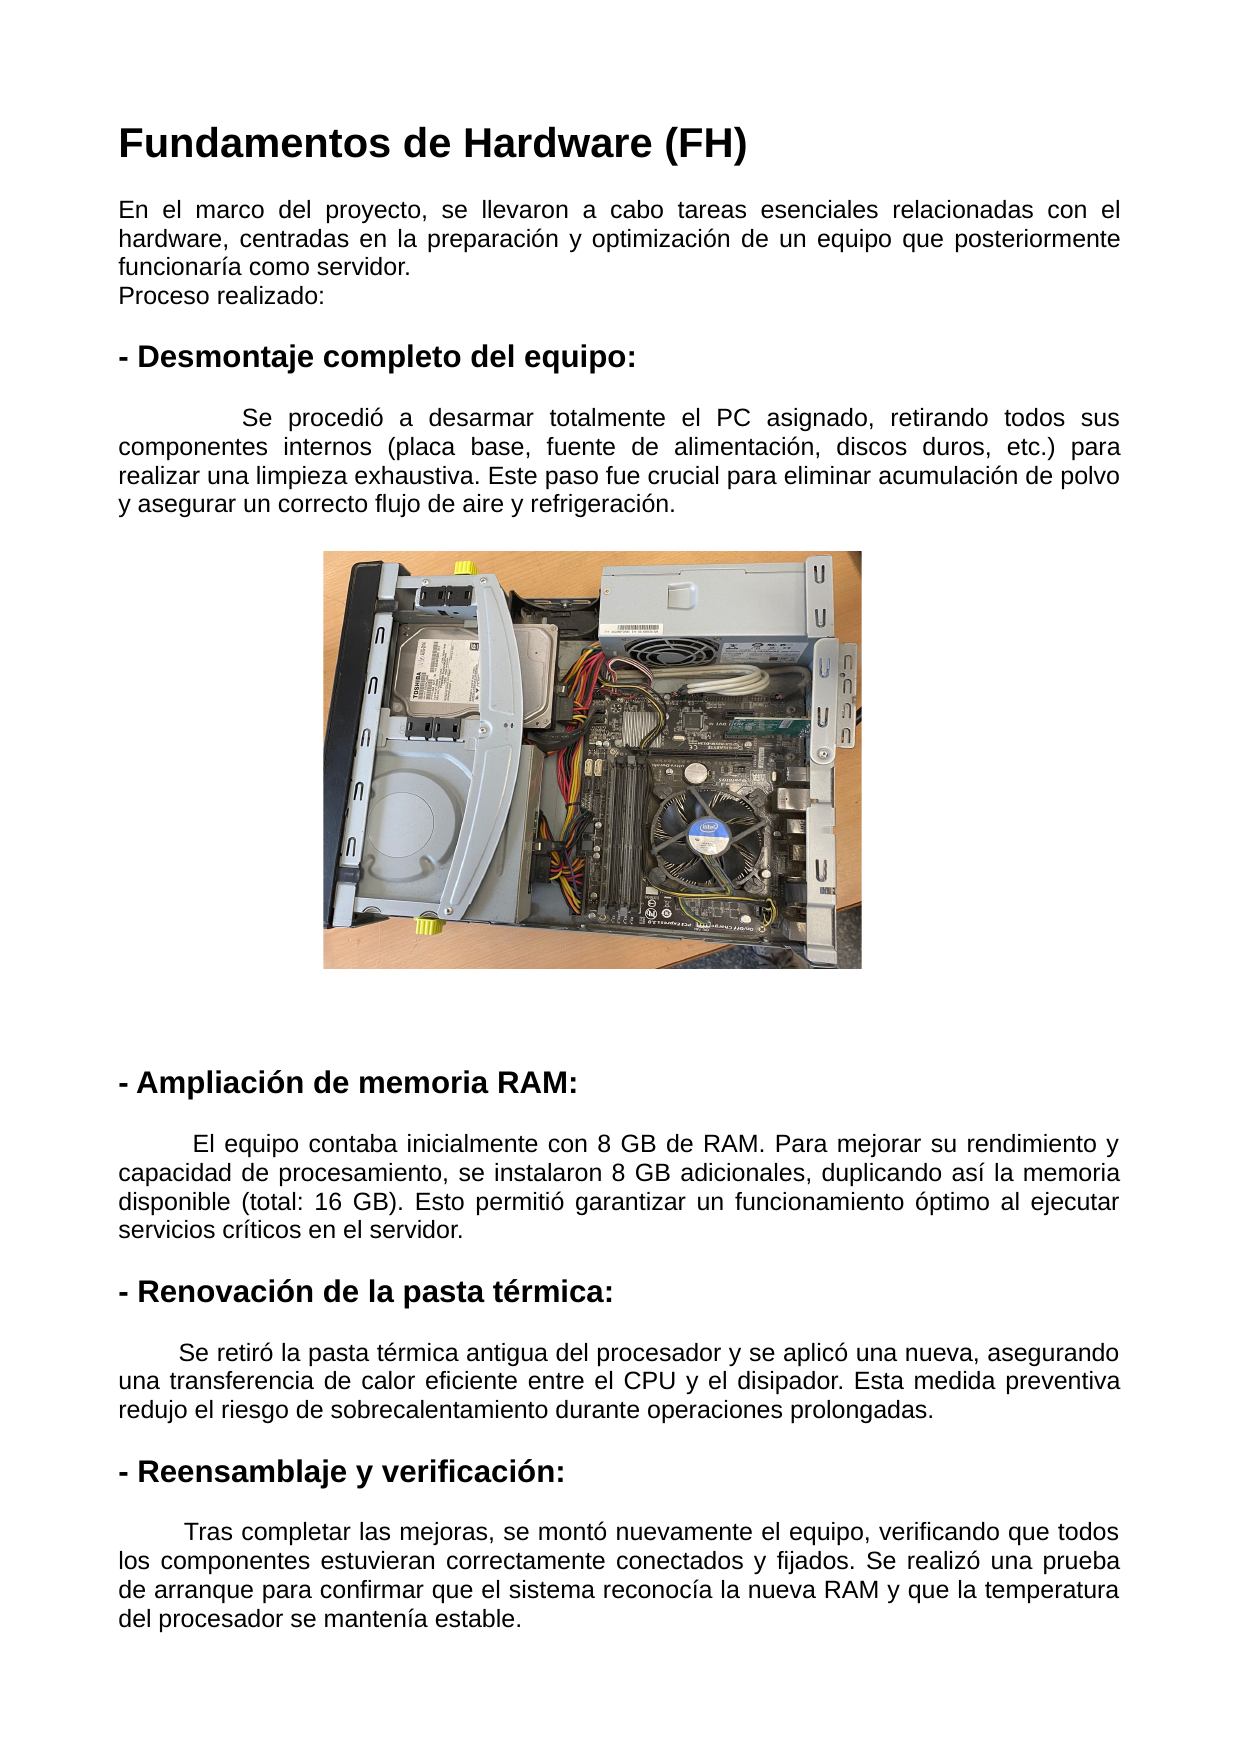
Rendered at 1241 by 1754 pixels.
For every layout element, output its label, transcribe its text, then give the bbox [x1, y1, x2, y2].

text - Ampliación de memoria RAM: [118, 1064, 1122, 1100]
text Proceso realizado: [118, 281, 1122, 310]
text Tras completar las mejoras, se montó nuevamente el equipo, verificando que todos los componentes estuvieran correctamente conectados y fijados. Se realizó una prueba de arranque para confirmar que el sistema reconocía la nueva RAM y que la temperatura del procesador se mantenía estable. [118, 1517, 1122, 1632]
text Fundamentos de Hardware (FH) [118, 118, 1122, 166]
picture [323, 551, 862, 969]
text Se retiró la pasta térmica antigua del procesador y se aplicó una nueva, asegurando una transferencia de calor eficiente entre el CPU y el disipador. Esta medida preventiva redujo el riesgo de sobrecalentamiento durante operaciones prolongadas. [118, 1338, 1122, 1424]
text En el marco del proyecto, se llevaron a cabo tareas esenciales relacionadas con el hardware, centradas en la preparación y optimización de un equipo que posteriormente funcionaría como servidor. [118, 195, 1122, 281]
text - Renovación de la pasta térmica: [118, 1273, 1122, 1309]
text - Reensamblaje y verificación: [118, 1453, 1122, 1488]
text Se procedió a desarmar totalmente el PC asignado, retirando todos sus componentes internos (placa base, fuente de alimentación, discos duros, etc.) para realizar una limpieza exhaustiva. Este paso fue crucial para eliminar acumulación de polvo y asegurar un correcto flujo de aire y refrigeración. [118, 403, 1122, 518]
text El equipo contaba inicialmente con 8 GB de RAM. Para mejorar su rendimiento y capacidad de procesamiento, se instalaron 8 GB adicionales, duplicando así la memoria disponible (total: 16 GB). Esto permitió garantizar un funcionamiento óptimo al ejecutar servicios críticos en el servidor. [118, 1129, 1122, 1244]
text - Desmontaje completo del equipo: [118, 338, 1122, 374]
